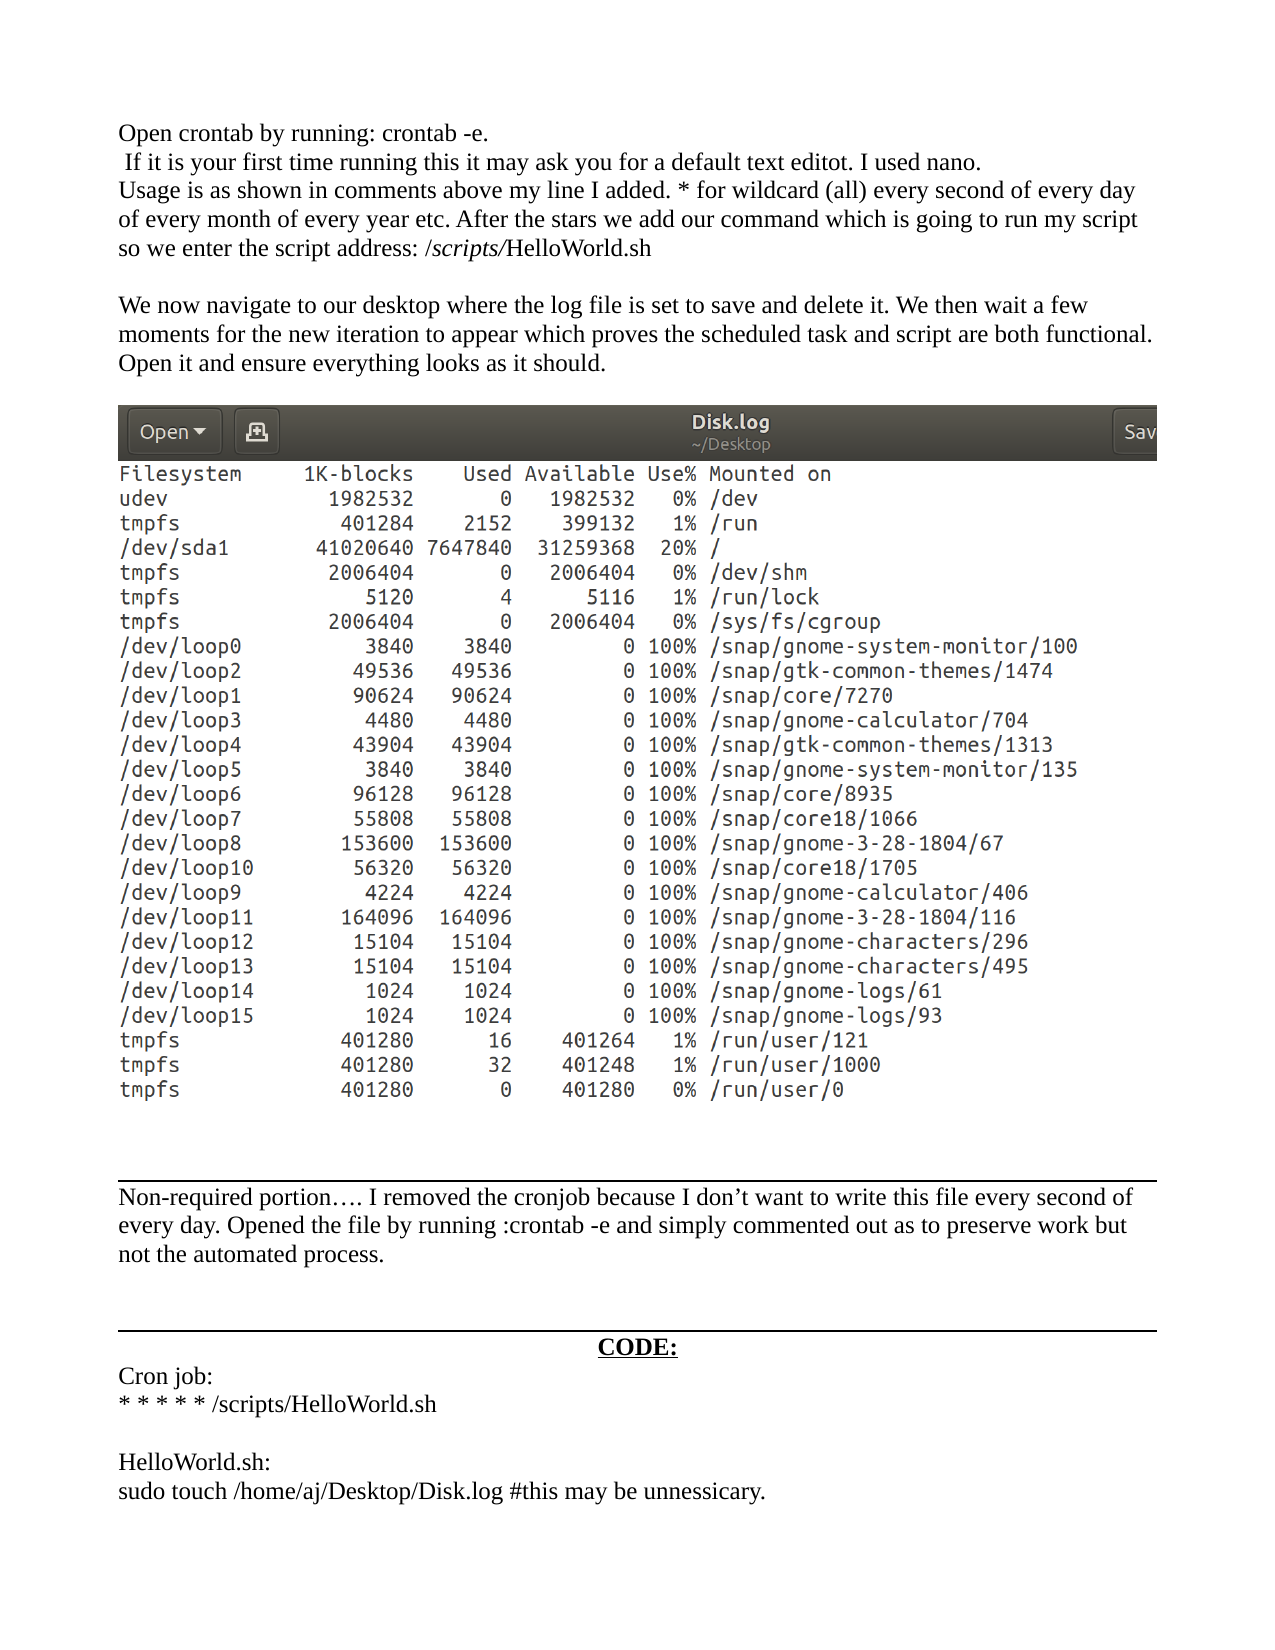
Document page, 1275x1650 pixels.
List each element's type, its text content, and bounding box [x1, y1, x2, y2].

picture [118, 405, 1157, 1147]
text Cron job: * * * * * /scripts/HelloWorld.sh [118, 1361, 1157, 1418]
text Open crontab by running: crontab -e. [118, 118, 1157, 147]
text HelloWorld.sh: sudo touch /home/aj/Desktop/Disk.log #this may be unnessicary. [118, 1447, 1157, 1504]
text We now navigate to our desktop where the log file is set to save and delete it. We then wait a few moments for the new iteration to appear which proves the scheduled task and script are both functional. Open it and ensure everything looks as it should. [118, 291, 1157, 377]
text Non-required portion…. I removed the cronjob because I don’t want to write this file every second of every day. Opened the file by running :crontab -e and simply commented out as to preserve work but not the automated process. [118, 1182, 1157, 1268]
text CODE: [118, 1332, 1157, 1361]
text Usage is as shown in comments above my line I added. * for wildcard (all) every second of every day of every month of every year etc. After the stars we add our command which is going to run my script so we enter the script address: /scripts/HelloWorld.sh [118, 176, 1157, 262]
text If it is your first time running this it may ask you for a default text editot. I used nano. [118, 147, 1157, 176]
